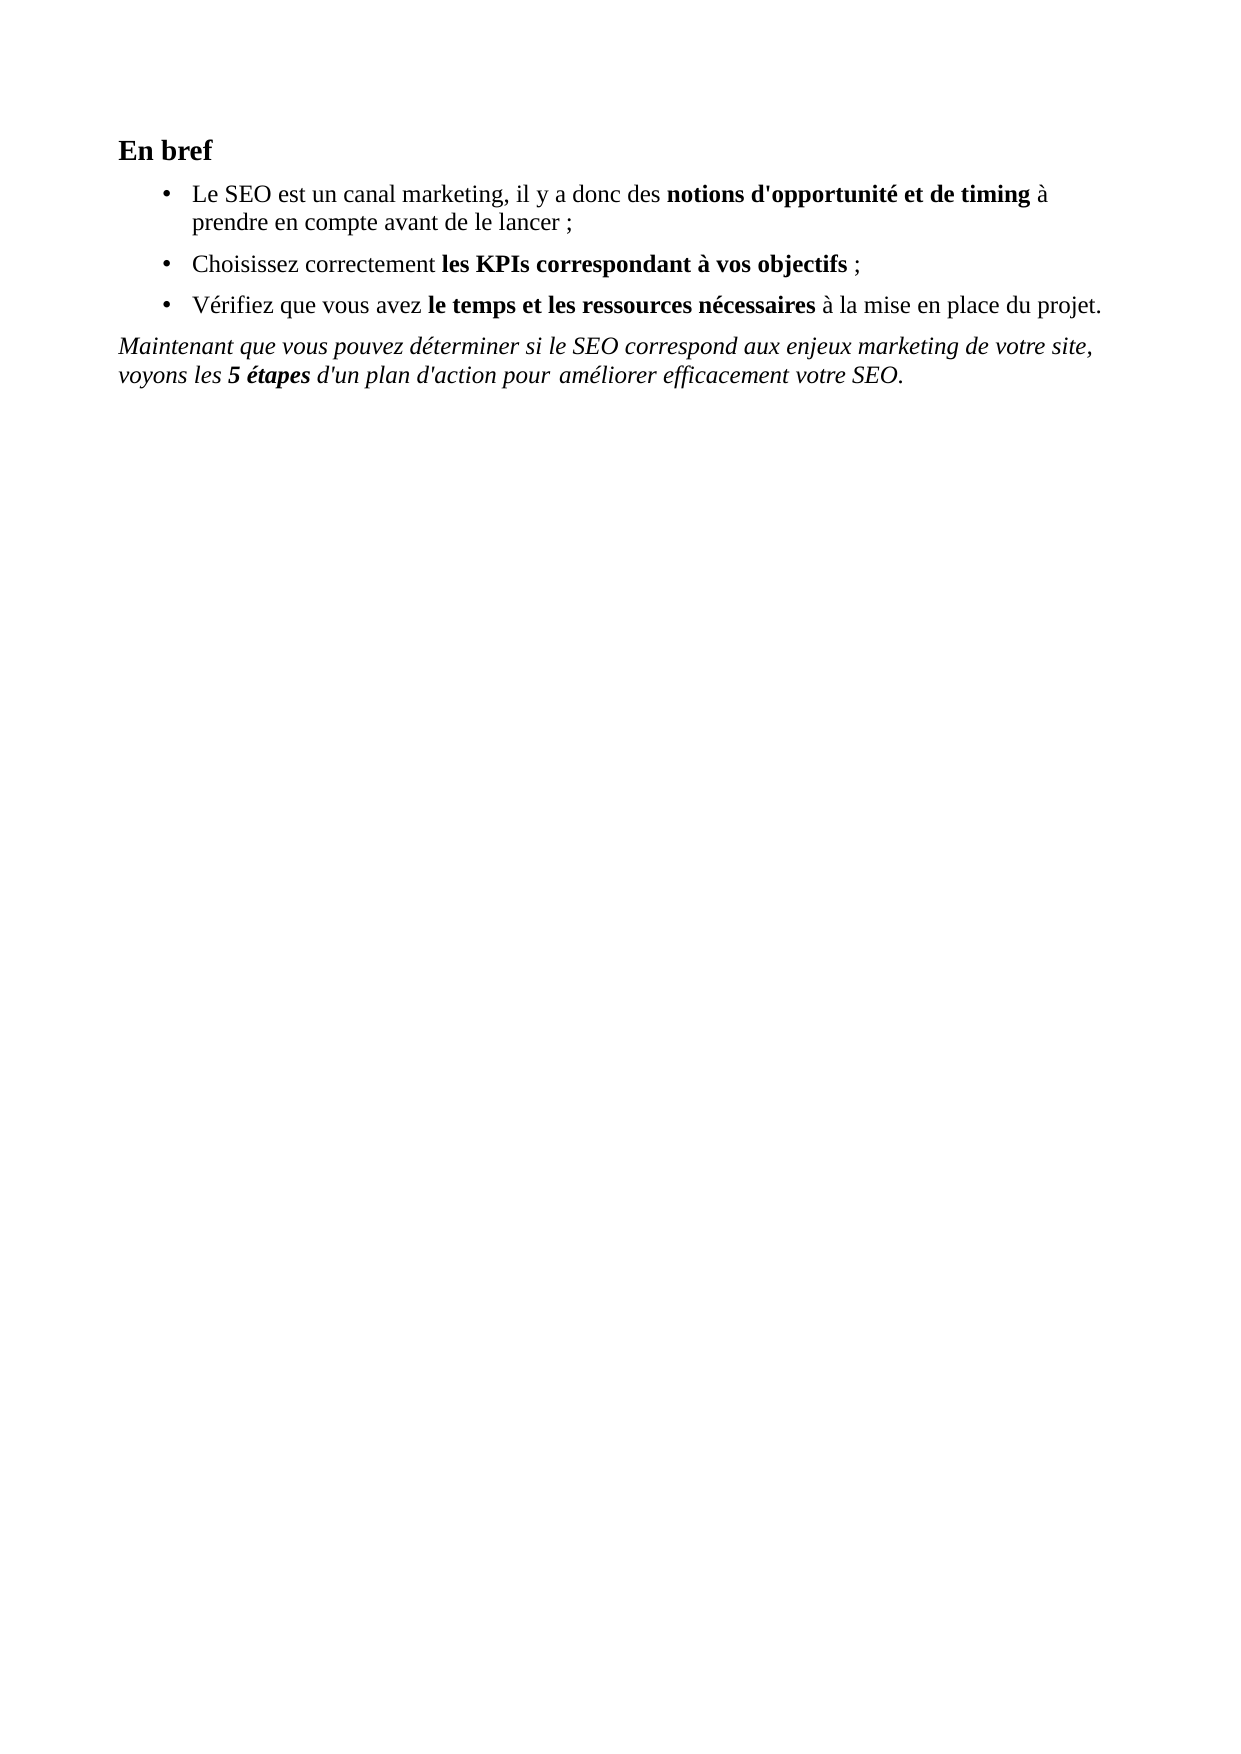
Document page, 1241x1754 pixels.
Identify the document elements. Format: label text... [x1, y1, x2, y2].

list Vérifiez que vous avez le temps et les ressources nécessaires à la mise en place du projet. [162, 290, 1122, 319]
list Choisissez correctement les KPIs correspondant à vos objectifs ; [162, 249, 1122, 277]
list Le SEO est un canal marketing, il y a donc des notions d'opportunité et de timing à prendre en compte avant de le lancer ; [162, 179, 1122, 236]
text Maintenant que vous pouvez déterminer si le SEO correspond aux enjeux marketing de votre site, voyons les 5 étapes d'un plan d'action pour améliorer efficacement votre SEO. [118, 331, 1122, 389]
subtitle En bref [118, 133, 1122, 166]
